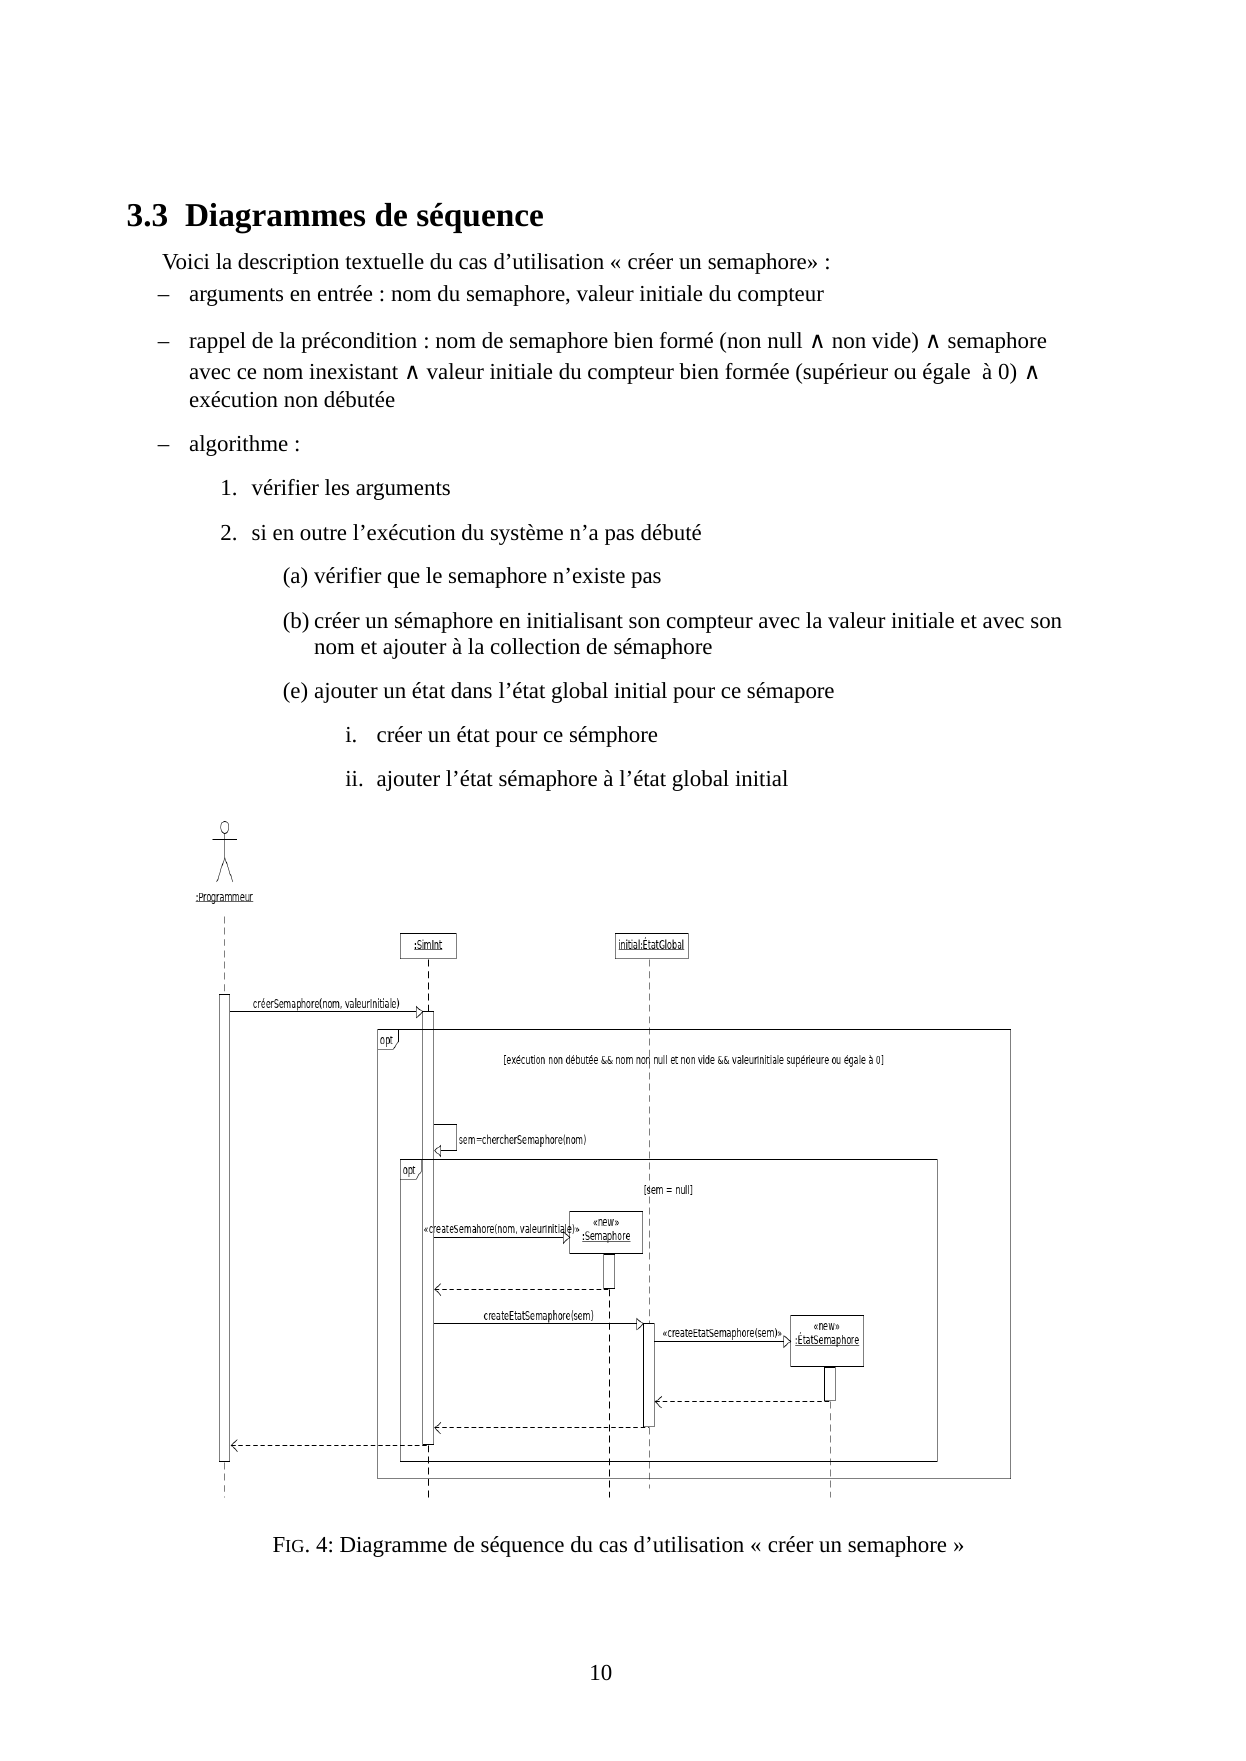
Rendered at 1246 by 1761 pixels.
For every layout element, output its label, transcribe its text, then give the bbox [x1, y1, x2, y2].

text Voici la description textuelle du cas d’utilisation « créer un semaphore» : [126, 248, 1075, 274]
list ii. ajouter l’état sémaphore à l’état global initial [345, 765, 1075, 792]
list – algorithme : [158, 430, 1075, 457]
text Fig. 4: Diagramme de séquence du cas d’utilisation « créer un semaphore » [126, 809, 1075, 1557]
list (b) créer un sémaphore en initialisant son compteur avec la valeur initiale et avec son nom et ajouter à la collection de sémaphore [283, 607, 1075, 659]
list 1. vérifier les arguments [220, 474, 1075, 501]
list i. créer un état pour ce sémphore [345, 721, 1075, 747]
list – arguments en entrée : nom du semaphore, valeur initiale du compteur [158, 280, 1075, 306]
list 2. si en outre l’exécution du système n’a pas débuté [220, 518, 1075, 545]
list (e) ajouter un état dans l’état global initial pour ce sémapore [283, 677, 1075, 703]
picture [180, 804, 1022, 1531]
list (a) vérifier que le semaphore n’existe pas [283, 563, 1075, 589]
subtitle 3.3 Diagrammes de séquence [126, 195, 1075, 234]
list – rappel de la précondition : nom de semaphore bien formé (non null ∧ non vide) ∧ semaphore avec ce nom inexistant ∧ valeur initiale du compteur bien formée (supérieur ou égale à 0) ∧ exécution non débutée [158, 324, 1075, 413]
